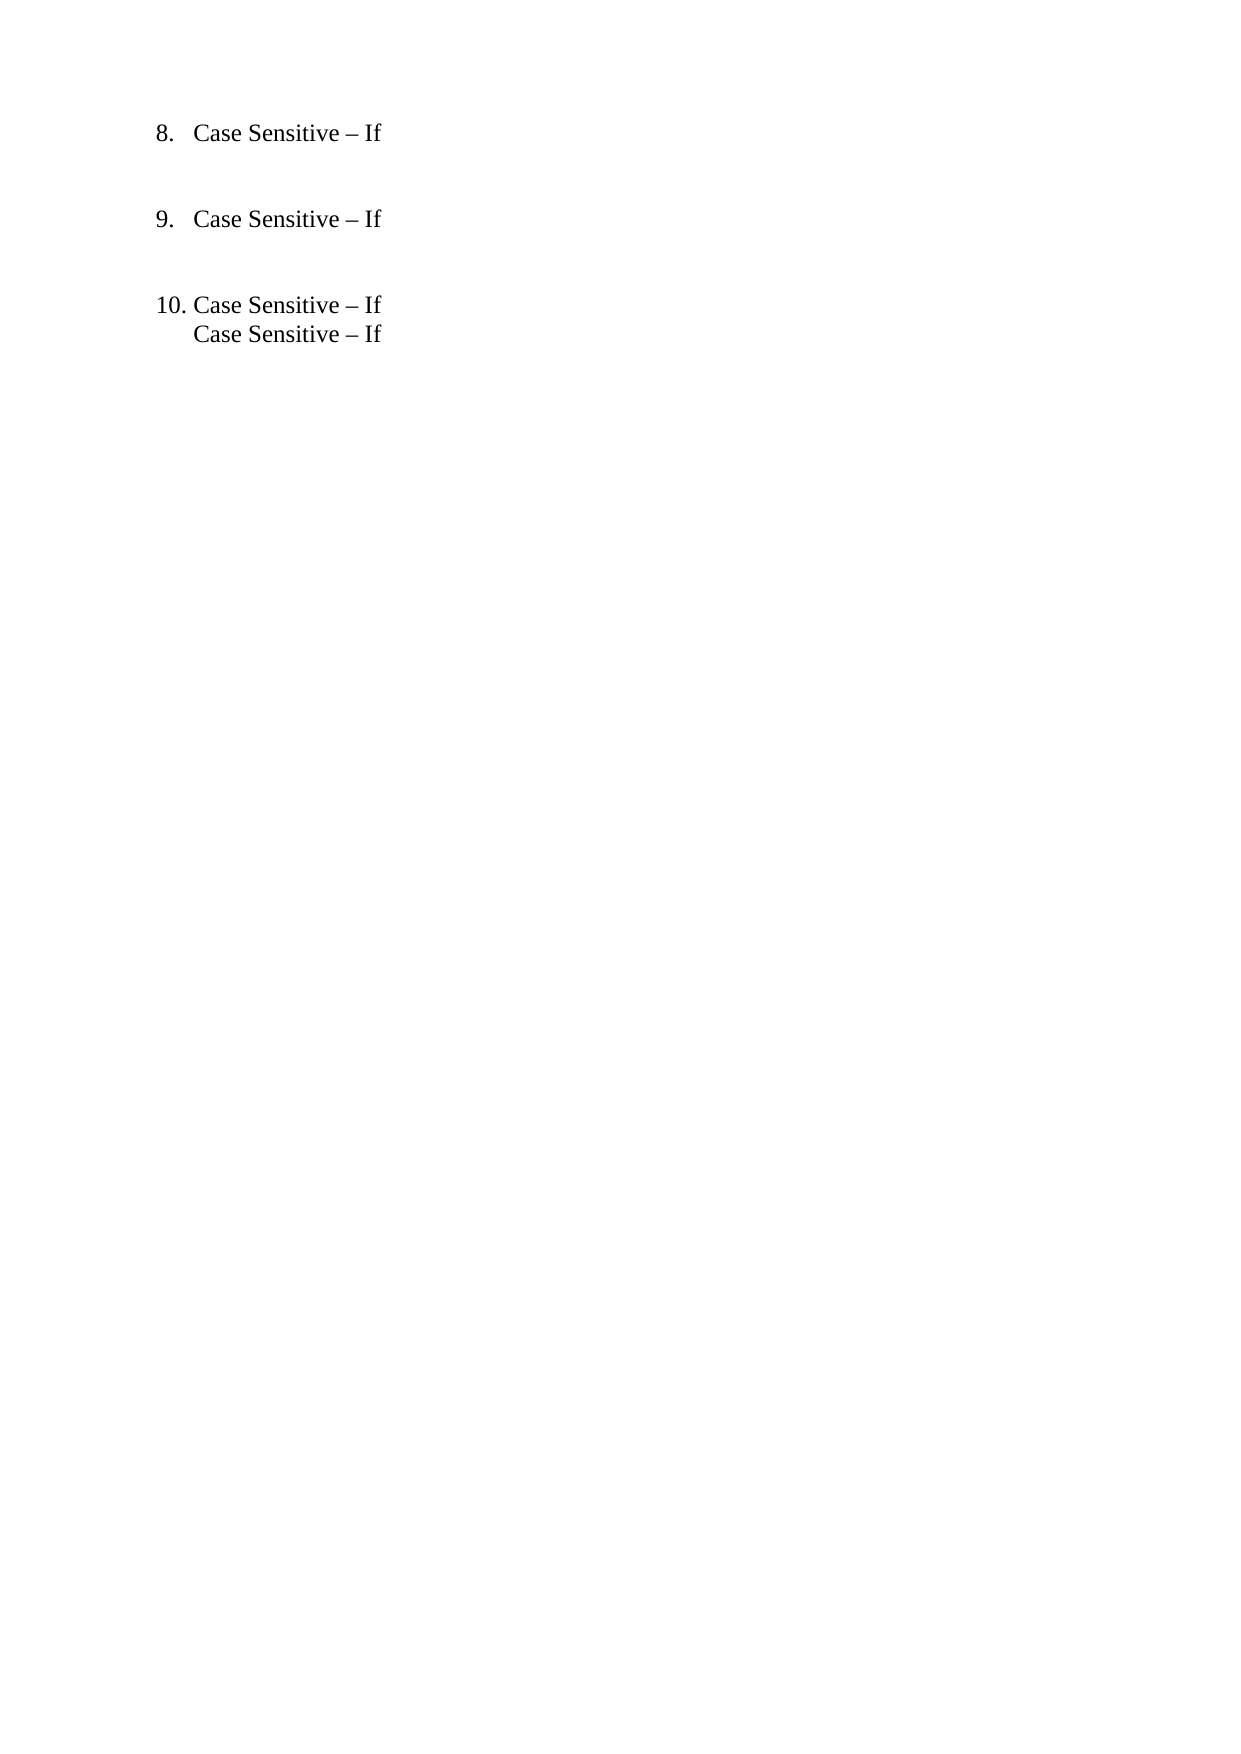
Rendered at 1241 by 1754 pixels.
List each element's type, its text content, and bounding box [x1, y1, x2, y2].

list Case Sensitive – If [156, 291, 1122, 319]
list Case Sensitive – If [156, 319, 1122, 348]
list Case Sensitive – If [156, 204, 1122, 233]
list Case Sensitive – If [156, 118, 1122, 147]
